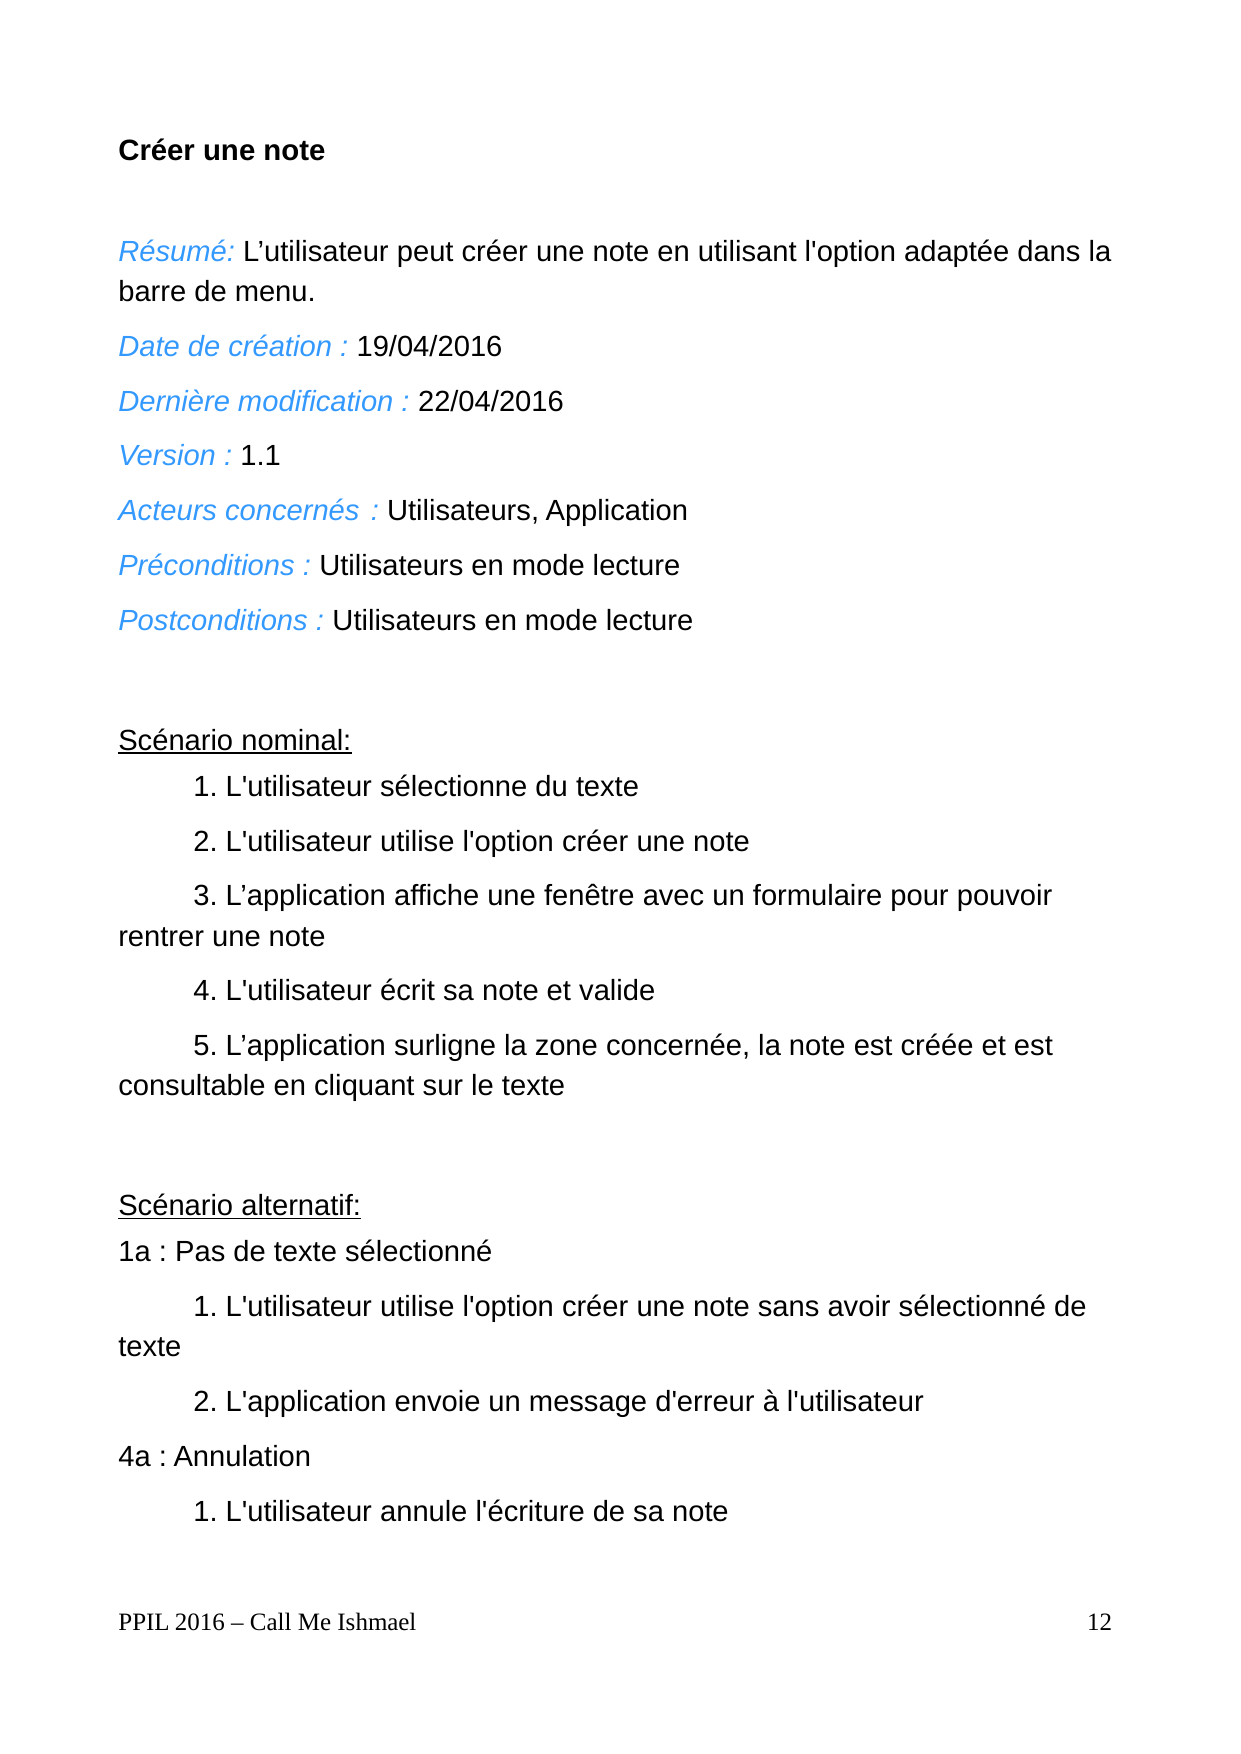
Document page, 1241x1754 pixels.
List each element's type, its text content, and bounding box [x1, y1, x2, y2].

text 1. L'utilisateur annule l'écriture de sa note [118, 1494, 1122, 1527]
text Version : 1.1 [118, 438, 1122, 472]
text 4. L'utilisateur écrit sa note et valide [118, 973, 1122, 1007]
text 4a : Annulation [118, 1439, 1122, 1472]
text 2. L'application envoie un message d'erreur à l'utilisateur [118, 1384, 1122, 1418]
text Acteurs concernés : Utilisateurs, Application [118, 493, 1122, 527]
text 1a : Pas de texte sélectionné [118, 1234, 1122, 1268]
text Préconditions : Utilisateurs en mode lecture [118, 548, 1122, 581]
text 1. L'utilisateur sélectionne du texte [118, 769, 1122, 802]
subtitle Scénario alternatif: [118, 1188, 1122, 1222]
text Dernière modification : 22/04/2016 [118, 383, 1122, 417]
text 5. L’application surligne la zone concernée, la note est créée et est consultable en cliquant sur le texte [118, 1028, 1122, 1102]
text Postconditions : Utilisateurs en mode lecture [118, 603, 1122, 636]
text 1. L'utilisateur utilise l'option créer une note sans avoir sélectionné de texte [118, 1289, 1122, 1363]
subtitle Scénario nominal: [118, 723, 1122, 756]
subtitle Créer une note [118, 133, 1122, 166]
text Résumé: L’utilisateur peut créer une note en utilisant l'option adaptée dans la barre de menu. [118, 234, 1122, 307]
text 2. L'utilisateur utilise l'option créer une note [118, 823, 1122, 857]
text 3. L’application affiche une fenêtre avec un formulaire pour pouvoir rentrer une note [118, 878, 1122, 952]
text Date de création : 19/04/2016 [118, 329, 1122, 362]
